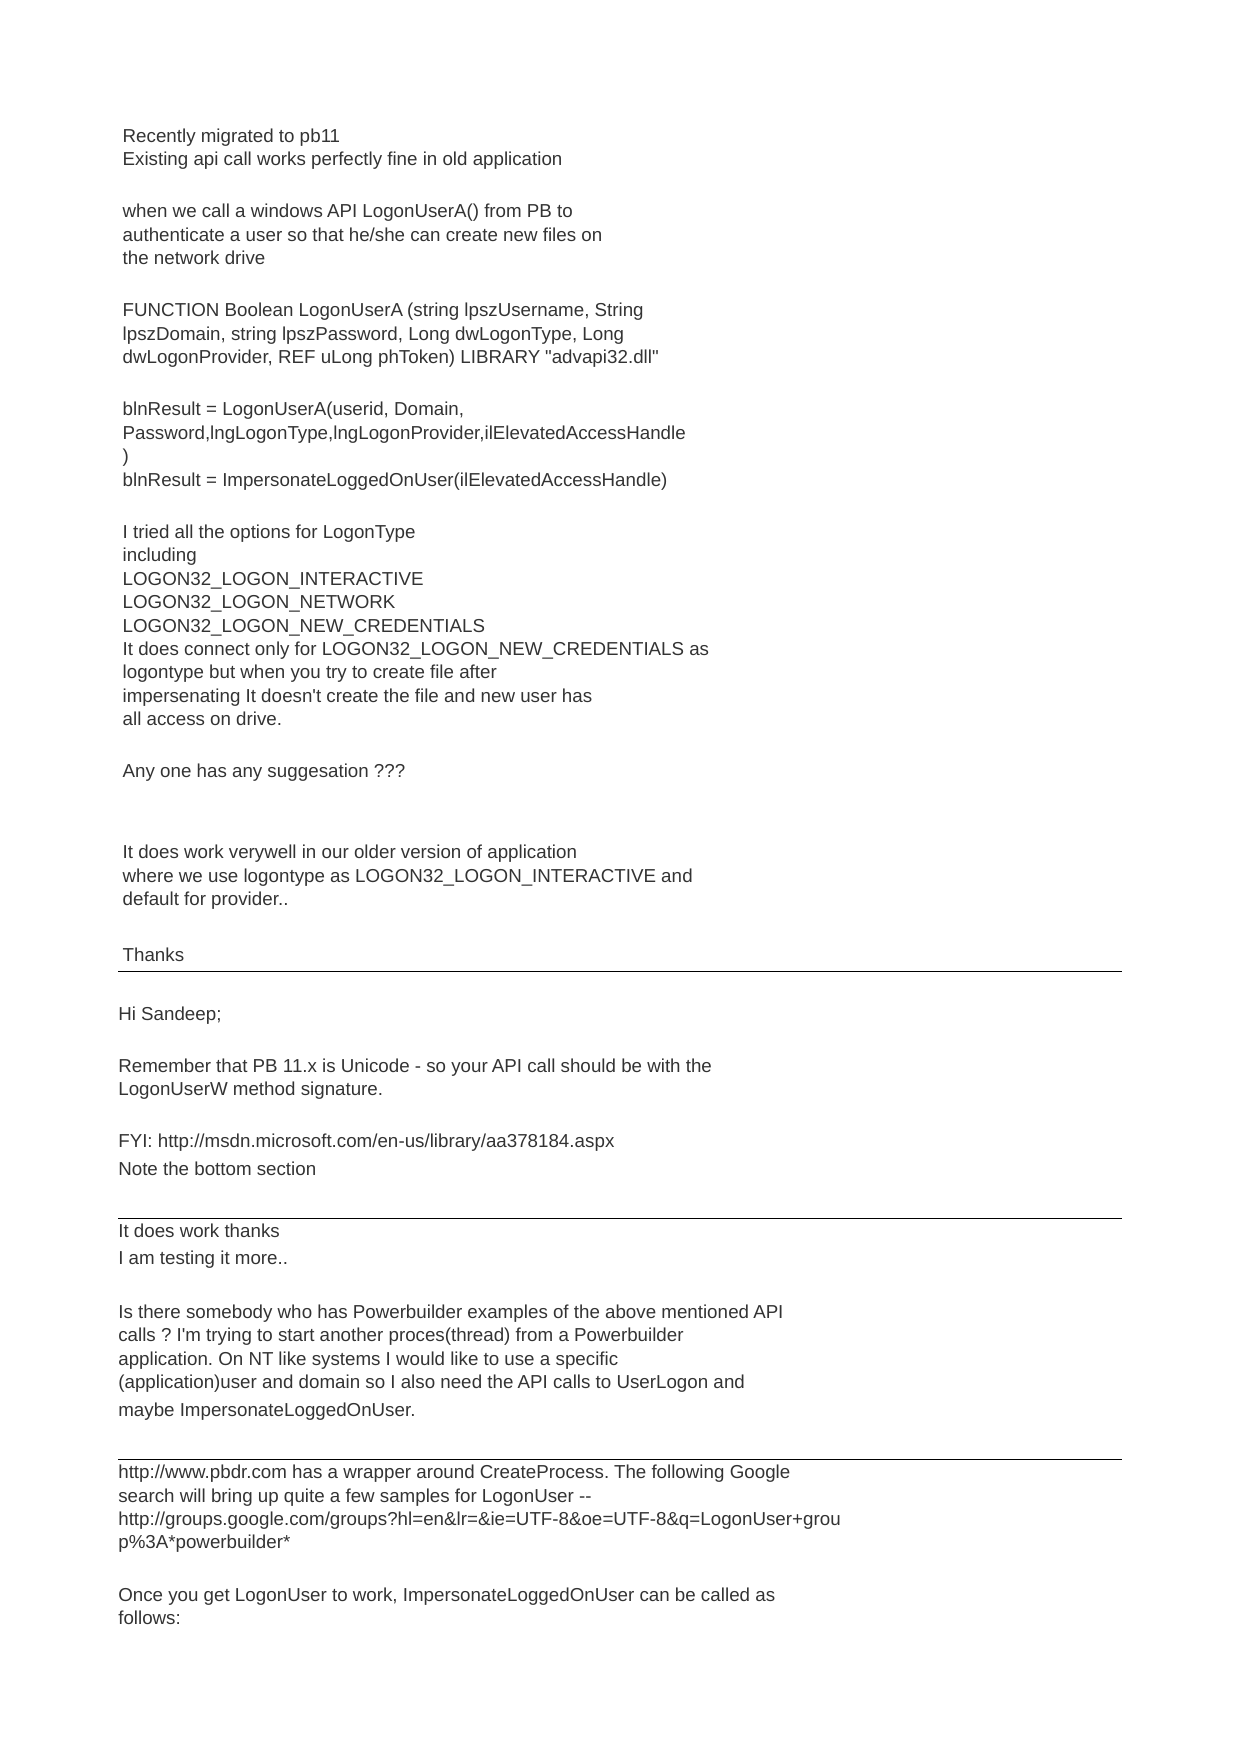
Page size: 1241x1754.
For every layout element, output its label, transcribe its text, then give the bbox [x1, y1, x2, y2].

text Is there somebody who has Powerbuilder examples of the above mentioned API calls ? I'm trying to start another proces(thread) from a Powerbuilder application. On NT like systems I would like to use a specific (application)user and domain so I also need the API calls to UserLogon and maybe ImpersonateLoggedOnUser. [118, 1299, 1122, 1421]
text Hi Sandeep; Remember that PB 11.x is Unicode - so your API call should be with the LogonUserW method signature. FYI: http://msdn.microsoft.com/en-us/library/aa378184.aspx Note the bottom section [118, 1000, 1122, 1180]
text Recently migrated to pb11 Existing api call works perfectly fine in old application when we call a windows API LogonUserA() from PB to authenticate a user so that he/she can create new files on the network drive FUNCTION Boolean LogonUserA (string lpszUsername, String lpszDomain, string lpszPassword, Long dwLogonType, Long dwLogonProvider, REF uLong phToken) LIBRARY "advapi32.dll" blnResult = LogonUserA(userid, Domain, Password,lngLogonType,lngLogonProvider,ilElevatedAccessHandle ) blnResult = ImpersonateLoggedOnUser(ilElevatedAccessHandle) I tried all the options for LogonType including LOGON32_LOGON_INTERACTIVE LOGON32_LOGON_NETWORK LOGON32_LOGON_NEW_CREDENTIALS It does connect only for LOGON32_LOGON_NEW_CREDENTIALS as logontype but when you try to create file after impersenating It doesn't create the file and new user has all access on drive. Any one has any suggesation ??? It does work verywell in our older version of application where we use logontype as LOGON32_LOGON_INTERACTIVE and default for provider.. Thanks [118, 118, 1122, 971]
text It does work thanks I am testing it more.. [118, 1219, 1122, 1270]
text http://www.pbdr.com has a wrapper around CreateProcess. The following Google search will bring up quite a few samples for LogonUser -- http://groups.google.com/groups?hl=en&lr=&ie=UTF-8&oe=UTF-8&q=LogonUser+grou p%3A*powerbuilder* Once you get LogonUser to work, ImpersonateLoggedOnUser can be called as follows: [118, 1460, 1122, 1628]
